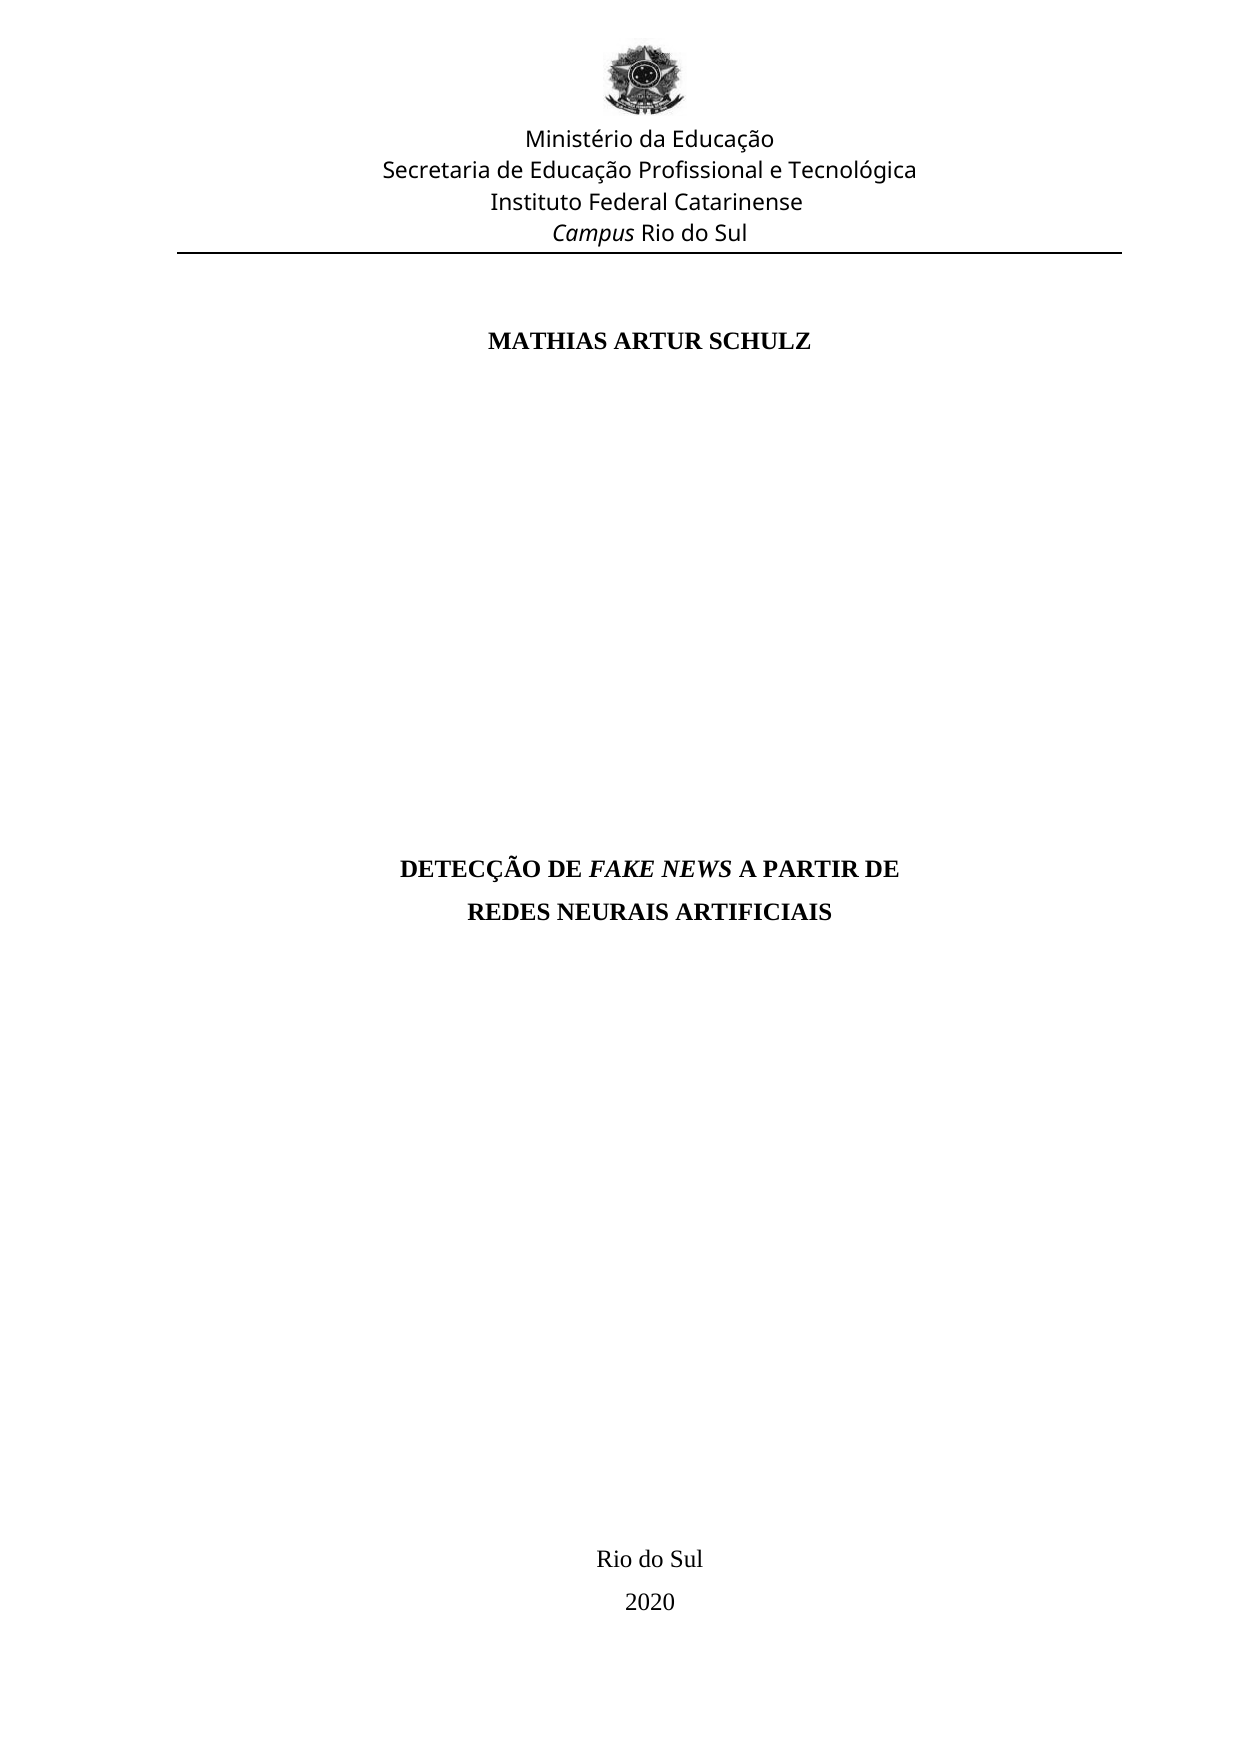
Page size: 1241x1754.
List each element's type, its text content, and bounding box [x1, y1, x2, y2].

text REDES NEURAIS ARTIFICIAIS [177, 897, 1122, 926]
text MATHIAS ARTUR SCHULZ [177, 326, 1122, 355]
text DETECÇÃO DE FAKE NEWS A PARTIR DE [177, 854, 1122, 883]
text 2020 [177, 1587, 1122, 1616]
text Rio do Sul [177, 1544, 1122, 1573]
